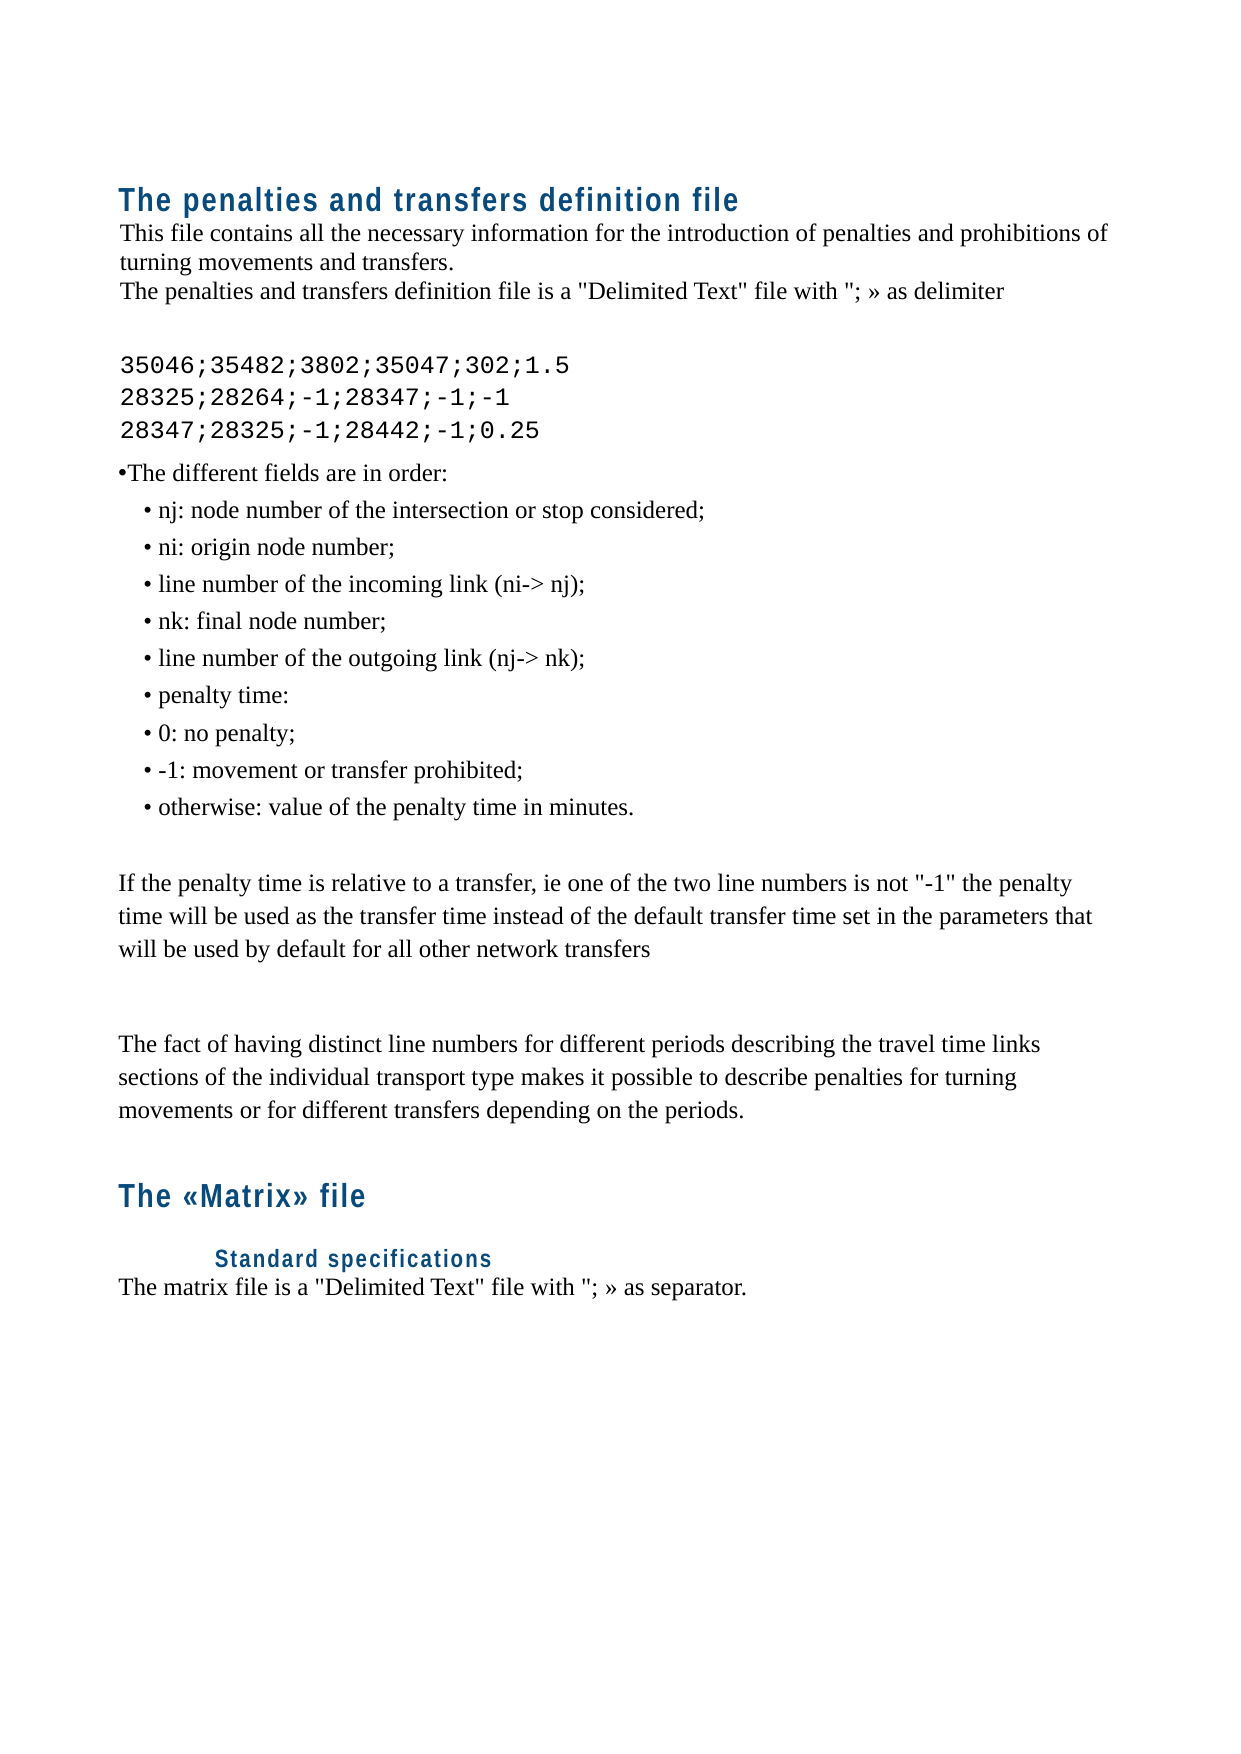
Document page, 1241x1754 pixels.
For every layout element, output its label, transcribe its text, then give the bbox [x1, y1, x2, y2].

text 35046;35482;3802;35047;302;1.5 [119, 352, 1122, 381]
text The penalties and transfers definition file is a "Delimited Text" file with "; » as delimiter [119, 276, 1122, 305]
list • line number of the outgoing link (nj-> nk); [118, 643, 1122, 672]
list • line number of the incoming link (ni-> nj); [118, 569, 1122, 598]
text The matrix file is a "Delimited Text" file with "; » as separator. [118, 1272, 1122, 1301]
subtitle The «Matrix» file [118, 1176, 1122, 1215]
text If the penalty time is relative to a transfer, ie one of the two line numbers is not "-1" the penalty time will be used as the transfer time instead of the default transfer time set in the parameters that will be used by default for all other network transfers [118, 868, 1122, 963]
list • nk: final node number; [118, 606, 1122, 635]
list • otherwise: value of the penalty time in minutes. [118, 792, 1122, 821]
text 28347;28325;-1;28442;-1;0.25 [119, 417, 1122, 446]
list • -1: movement or transfer prohibited; [118, 755, 1122, 783]
text This file contains all the necessary information for the introduction of penalties and prohibitions of turning movements and transfers. [119, 218, 1122, 276]
subtitle The penalties and transfers definition file [118, 180, 1122, 218]
text The fact of having distinct line numbers for different periods describing the travel time links sections of the individual transport type makes it possible to describe penalties for turning movements or for different transfers depending on the periods. [118, 1029, 1122, 1124]
text 28325;28264;-1;28347;-1;-1 [119, 385, 1122, 413]
list • nj: node number of the intersection or stop considered; [118, 495, 1122, 524]
list • 0: no penalty; [118, 718, 1122, 746]
list • ni: origin node number; [118, 532, 1122, 561]
subtitle Standard specifications [213, 1244, 1122, 1272]
list • penalty time: [118, 681, 1122, 709]
list The different fields are in order: [118, 458, 1122, 487]
